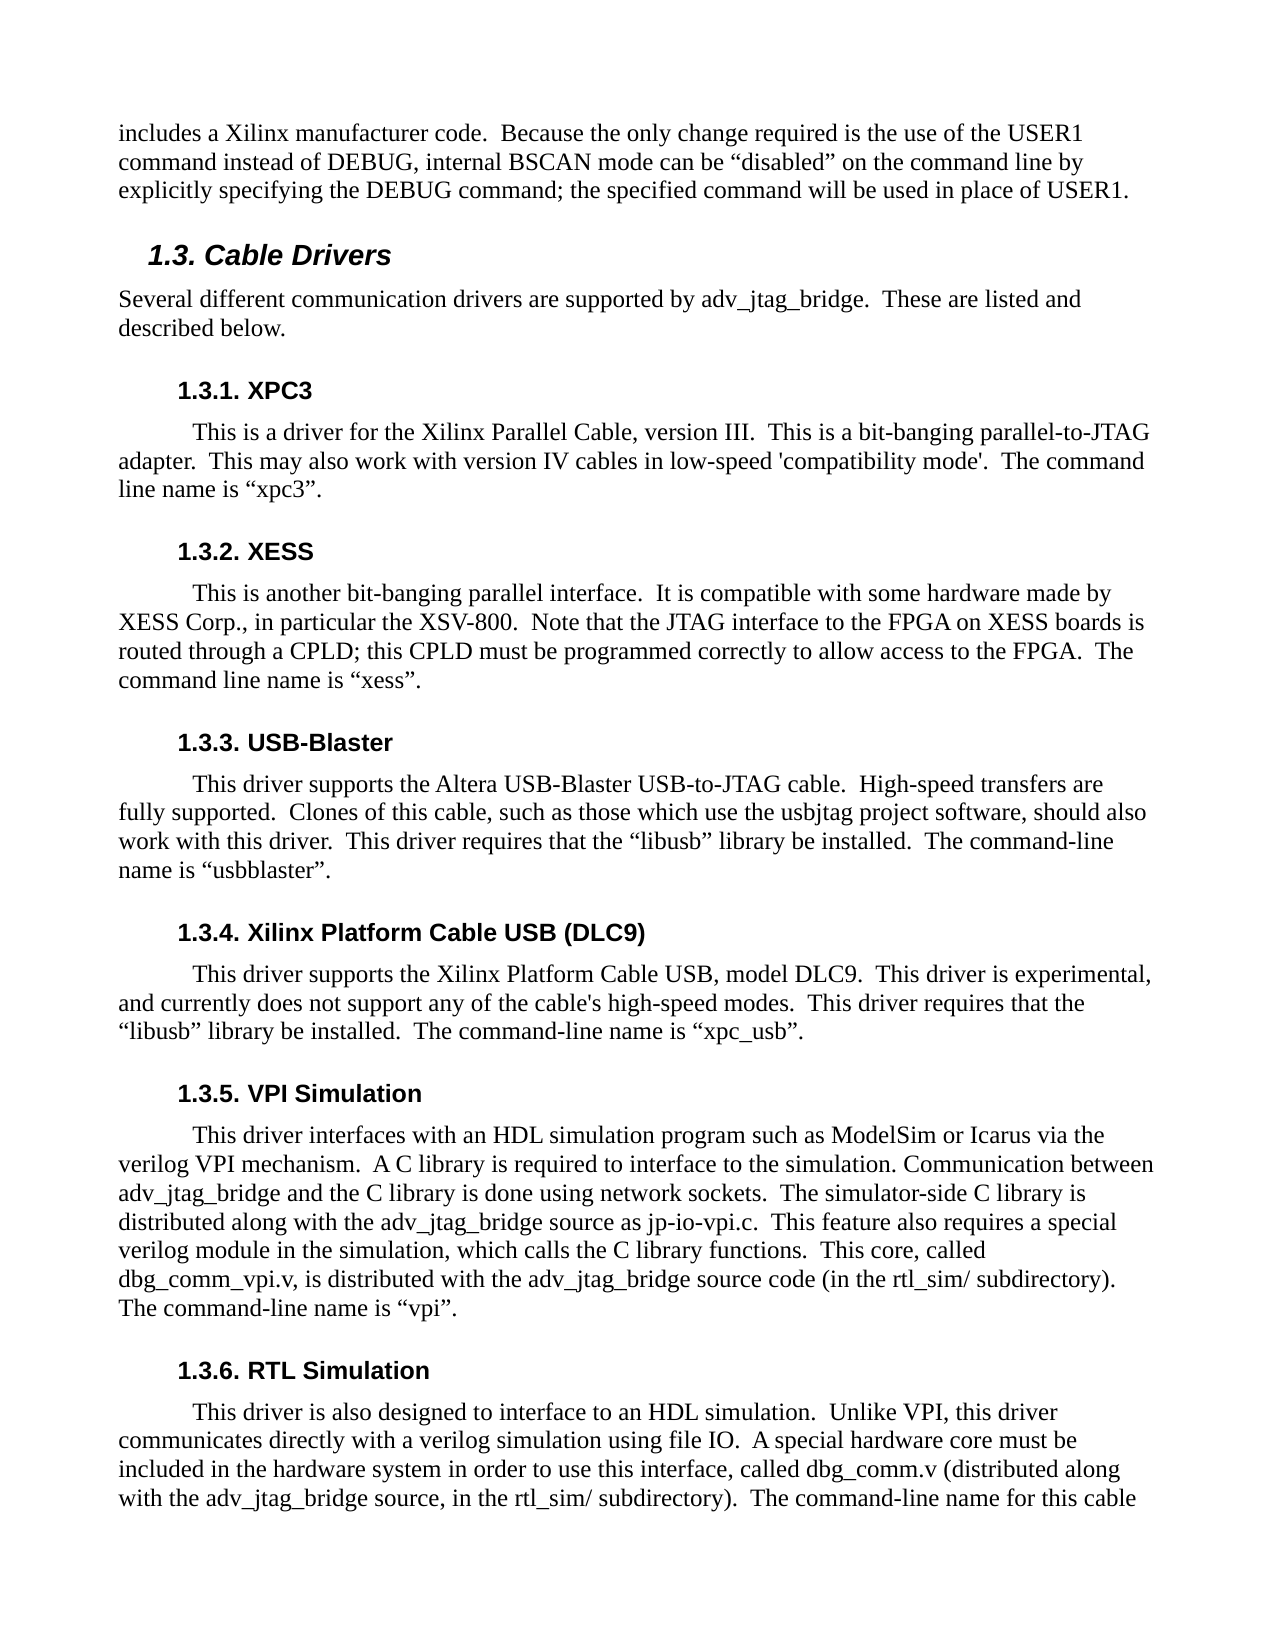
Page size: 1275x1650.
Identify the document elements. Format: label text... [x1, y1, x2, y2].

text This driver interfaces with an HDL simulation program such as ModelSim or Icarus via the verilog VPI mechanism. A C library is required to interface to the simulation. Communication between adv_jtag_bridge and the C library is done using network sockets. The simulator-side C library is distributed along with the adv_jtag_bridge source as jp-io-vpi.c. This feature also requires a special verilog module in the simulation, which calls the C library functions. This core, called dbg_comm_vpi.v, is distributed with the adv_jtag_bridge source code (in the rtl_sim/ subdirectory). The command-line name is “vpi”. [118, 1120, 1157, 1322]
text This driver supports the Altera USB-Blaster USB-to-JTAG cable. High-speed transfers are fully supported. Clones of this cable, such as those which use the usbjtag project software, should also work with this driver. This driver requires that the “libusb” library be installed. The command-line name is “usbblaster”. [118, 769, 1157, 884]
subtitle XESS [177, 537, 1157, 566]
subtitle XPC3 [177, 376, 1157, 404]
subtitle VPI Simulation [177, 1079, 1157, 1108]
subtitle USB-Blaster [177, 727, 1157, 756]
text This is a driver for the Xilinx Parallel Cable, version III. This is a bit-banging parallel-to-JTAG adapter. This may also work with version IV cables in low-speed 'compatibility mode'. The command line name is “xpc3”. [118, 417, 1157, 503]
text This driver is also designed to interface to an HDL simulation. Unlike VPI, this driver communicates directly with a verilog simulation using file IO. A special hardware core must be included in the hardware system in order to use this interface, called dbg_comm.v (distributed along with the adv_jtag_bridge source, in the rtl_sim/ subdirectory). The command-line name for this cable [118, 1397, 1157, 1512]
text includes a Xilinx manufacturer code. Because the only change required is the use of the USER1 command instead of DEBUG, internal BSCAN mode can be “disabled” on the command line by explicitly specifying the DEBUG command; the specified command will be used in place of USER1. [118, 118, 1157, 204]
text Several different communication drivers are supported by adv_jtag_bridge. These are listed and described below. [118, 284, 1157, 342]
text This is another bit-banging parallel interface. It is compatible with some hardware made by XESS Corp., in particular the XSV-800. Note that the JTAG interface to the FPGA on XESS boards is routed through a CPLD; this CPLD must be programmed correctly to allow access to the FPGA. The command line name is “xess”. [118, 578, 1157, 693]
subtitle RTL Simulation [177, 1356, 1157, 1384]
text This driver supports the Xilinx Platform Cable USB, model DLC9. This driver is experimental, and currently does not support any of the cable's high-speed modes. This driver requires that the “libusb” library be installed. The command-line name is “xpc_usb”. [118, 959, 1157, 1045]
subtitle Xilinx Platform Cable USB (DLC9) [177, 918, 1157, 946]
subtitle Cable Drivers [148, 238, 1157, 272]
